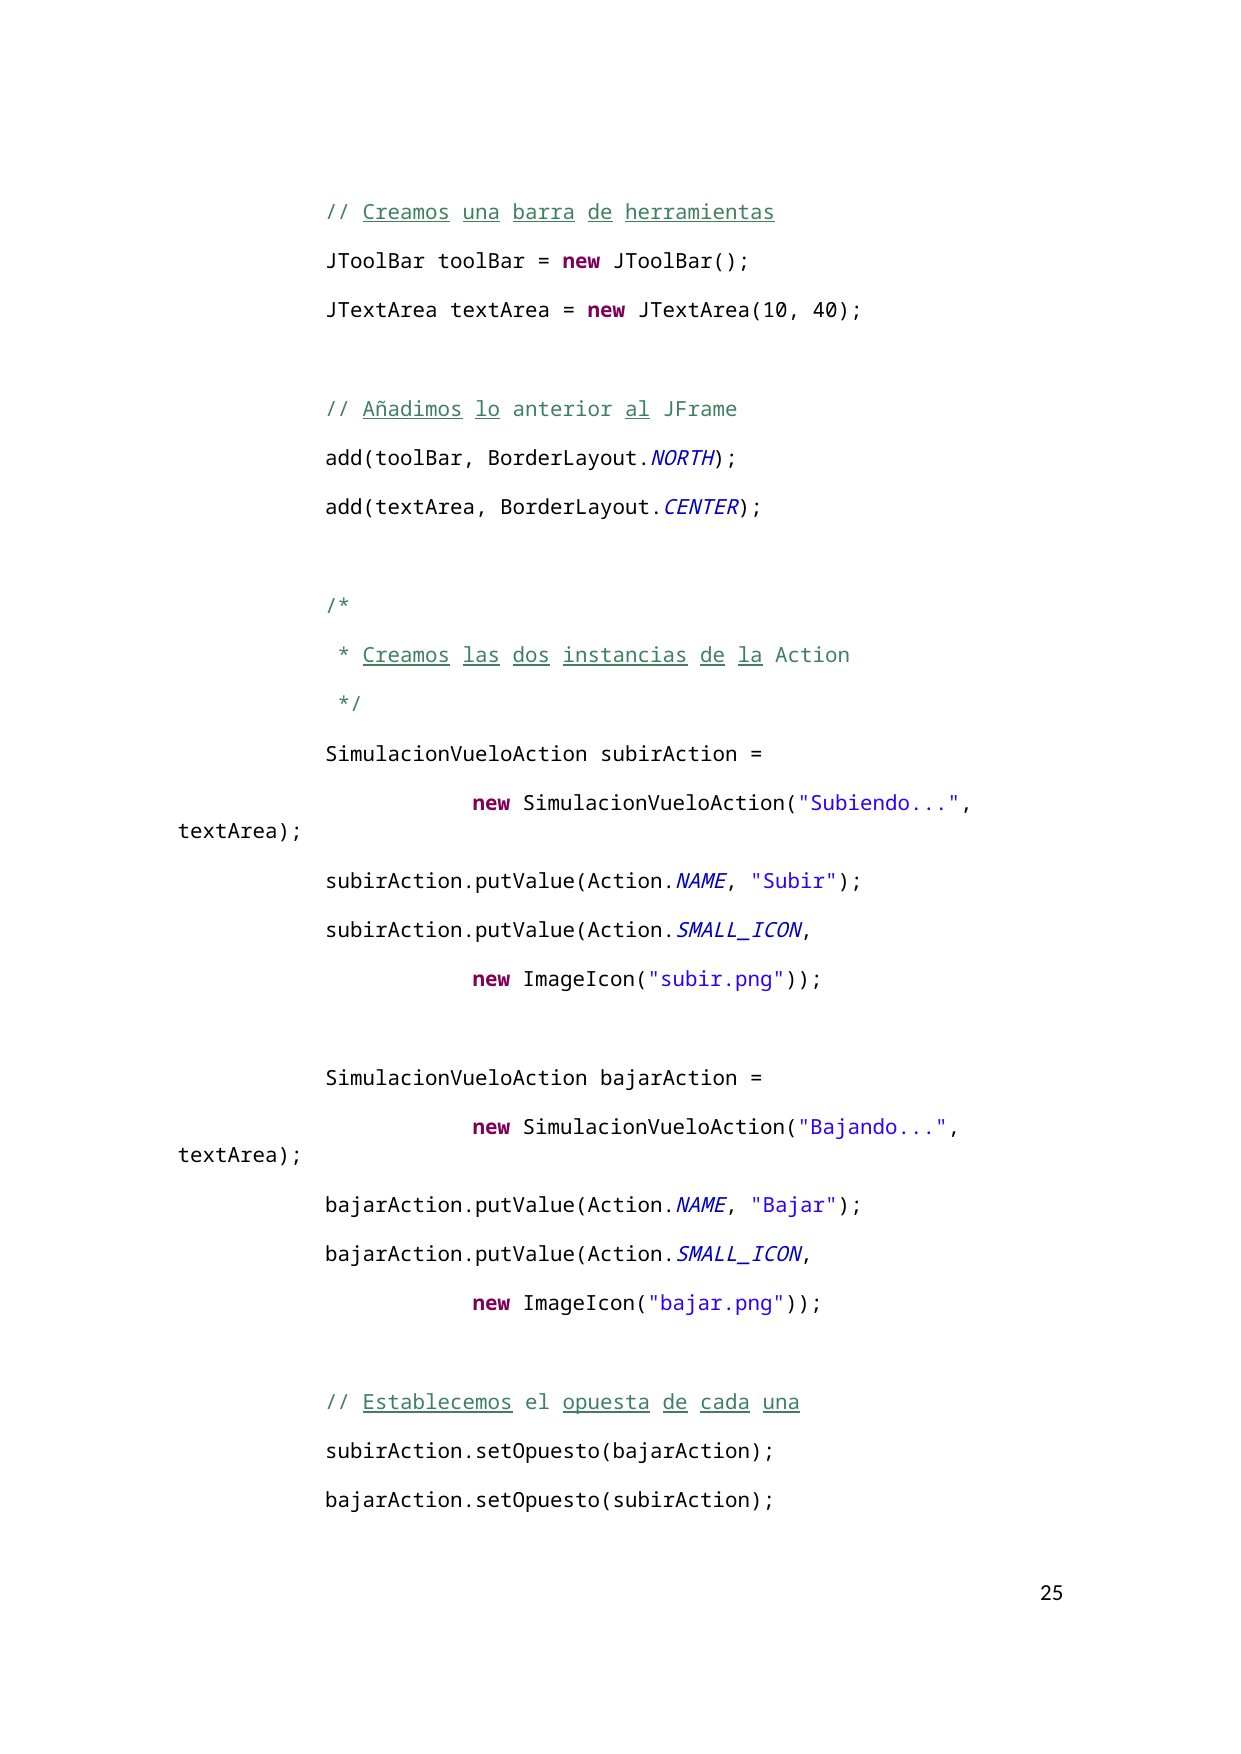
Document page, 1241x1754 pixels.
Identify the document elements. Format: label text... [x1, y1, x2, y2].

text new SimulacionVueloAction("Subiendo...", textArea); [177, 788, 1063, 845]
text // Creamos una barra de herramientas [177, 197, 1063, 225]
text SimulacionVueloAction bajarAction = [177, 1063, 1063, 1091]
text new ImageIcon("bajar.png")); [177, 1288, 1063, 1317]
text add(textArea, BorderLayout.CENTER); [177, 492, 1063, 521]
text // Establecemos el opuesta de cada una [177, 1387, 1063, 1415]
text bajarAction.setOpuesto(subirAction); [177, 1486, 1063, 1514]
text * Creamos las dos instancias de la Action [177, 640, 1063, 669]
text new SimulacionVueloAction("Bajando...", textArea); [177, 1112, 1063, 1169]
text /* [177, 591, 1063, 619]
text add(toolBar, BorderLayout.NORTH); [177, 443, 1063, 472]
text SimulacionVueloAction subirAction = [177, 739, 1063, 767]
text JTextArea textArea = new JTextArea(10, 40); [177, 295, 1063, 324]
text bajarAction.putValue(Action.SMALL_ICON, [177, 1239, 1063, 1268]
text subirAction.putValue(Action.SMALL_ICON, [177, 915, 1063, 943]
text new ImageIcon("subir.png")); [177, 964, 1063, 993]
text subirAction.setOpuesto(bajarAction); [177, 1436, 1063, 1465]
text bajarAction.putValue(Action.NAME, "Bajar"); [177, 1190, 1063, 1218]
text // Añadimos lo anterior al JFrame [177, 394, 1063, 422]
text */ [177, 689, 1063, 718]
text JToolBar toolBar = new JToolBar(); [177, 246, 1063, 274]
text subirAction.putValue(Action.NAME, "Subir"); [177, 866, 1063, 894]
